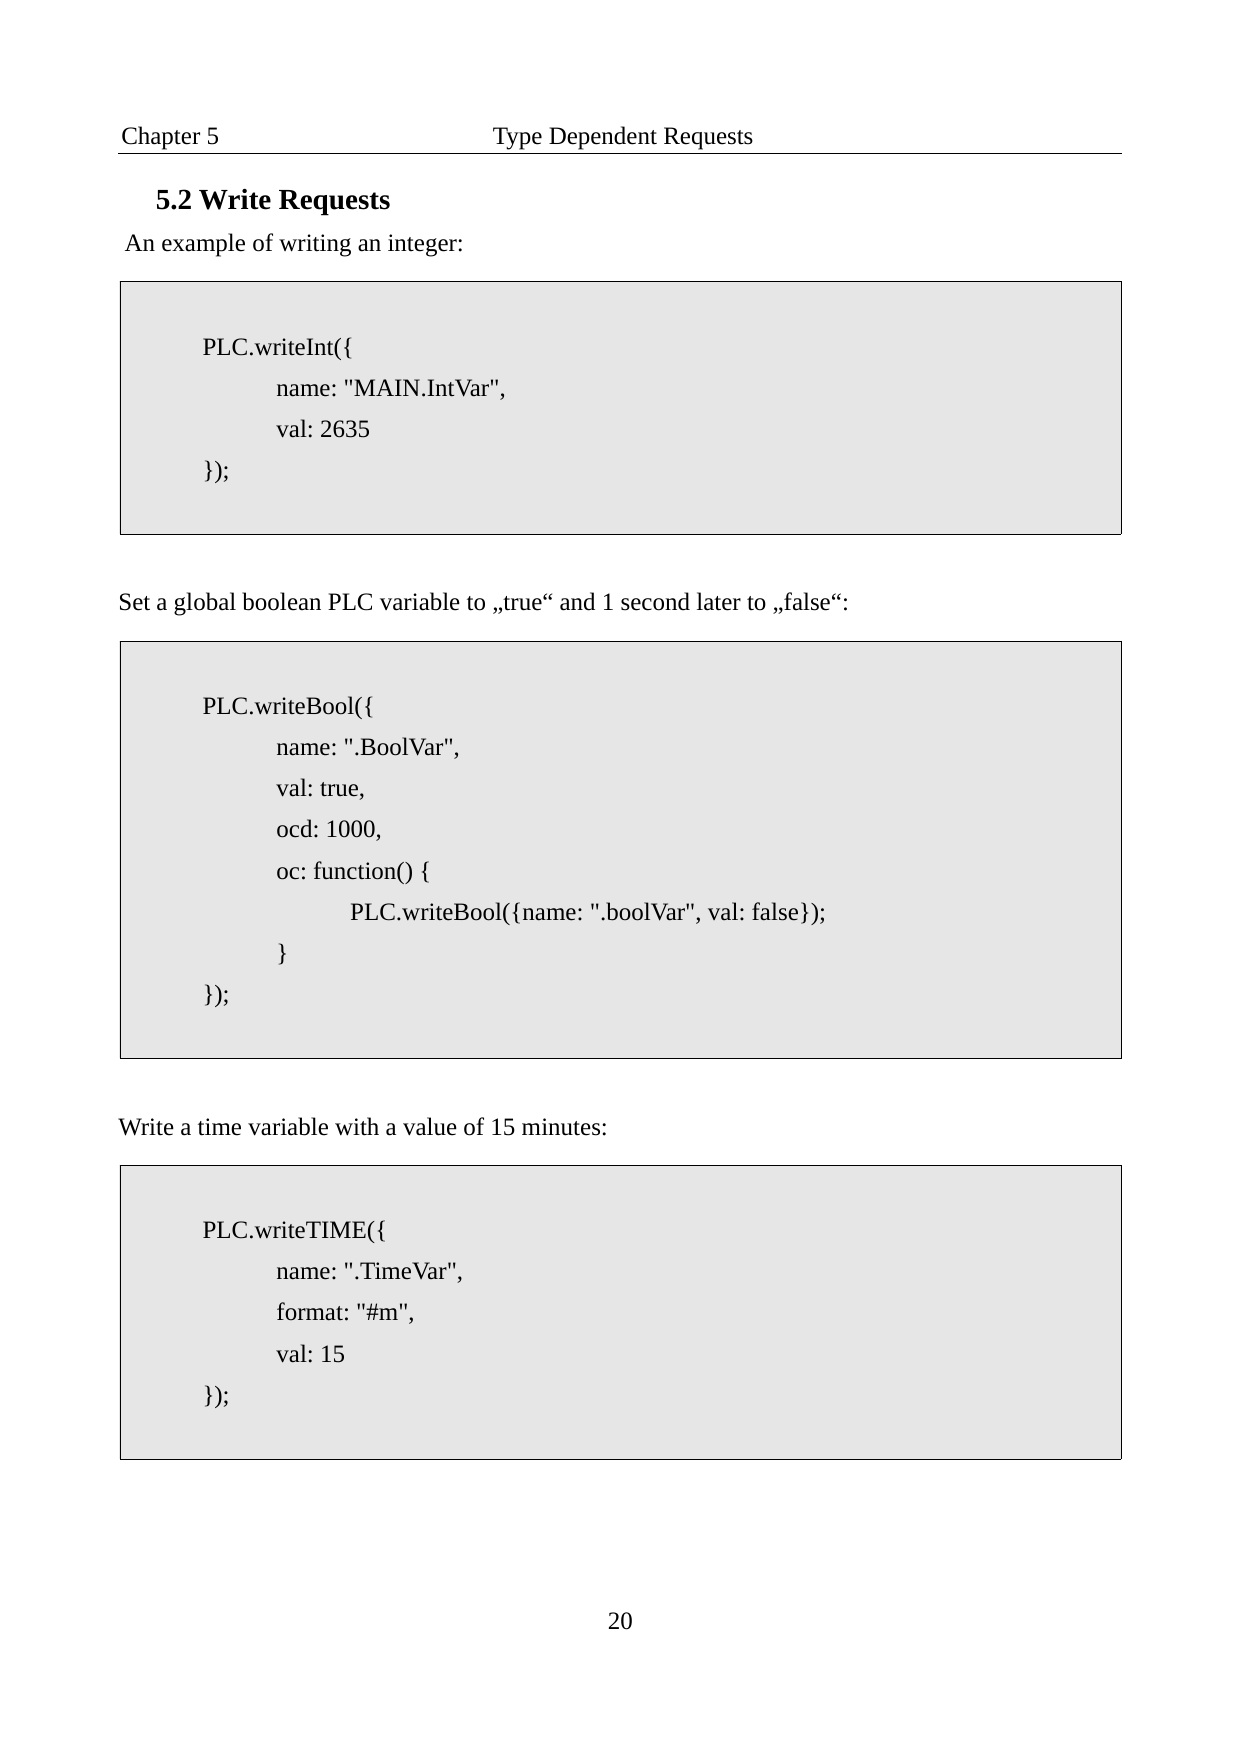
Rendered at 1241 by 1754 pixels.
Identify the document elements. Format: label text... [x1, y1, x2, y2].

text val: true, [128, 773, 1112, 802]
text ocd: 1000, [128, 814, 1112, 843]
subtitle 5.2 Write Requests [156, 182, 1122, 216]
text Write a time variable with a value of 15 minutes: [118, 1112, 1122, 1140]
text PLC.writeBool({name: ".boolVar", val: false}); [128, 897, 1112, 926]
text val: 15 [128, 1339, 1112, 1367]
text PLC.writeTIME({ [128, 1215, 1112, 1244]
text Set a global boolean PLC variable to „true“ and 1 second later to „false“: [118, 587, 1122, 616]
text name: "MAIN.IntVar", [128, 373, 1112, 402]
text PLC.writeInt({ [128, 332, 1112, 360]
text }); [128, 455, 1112, 484]
text An example of writing an integer: [118, 228, 1122, 257]
text val: 2635 [128, 414, 1112, 443]
text oc: function() { [128, 856, 1112, 884]
text PLC.writeBool({ [128, 691, 1112, 719]
text } [128, 938, 1112, 967]
text }); [128, 979, 1112, 1008]
text name: ".BoolVar", [128, 732, 1112, 761]
text }); [128, 1380, 1112, 1409]
text format: "#m", [128, 1297, 1112, 1326]
text name: ".TimeVar", [128, 1256, 1112, 1285]
